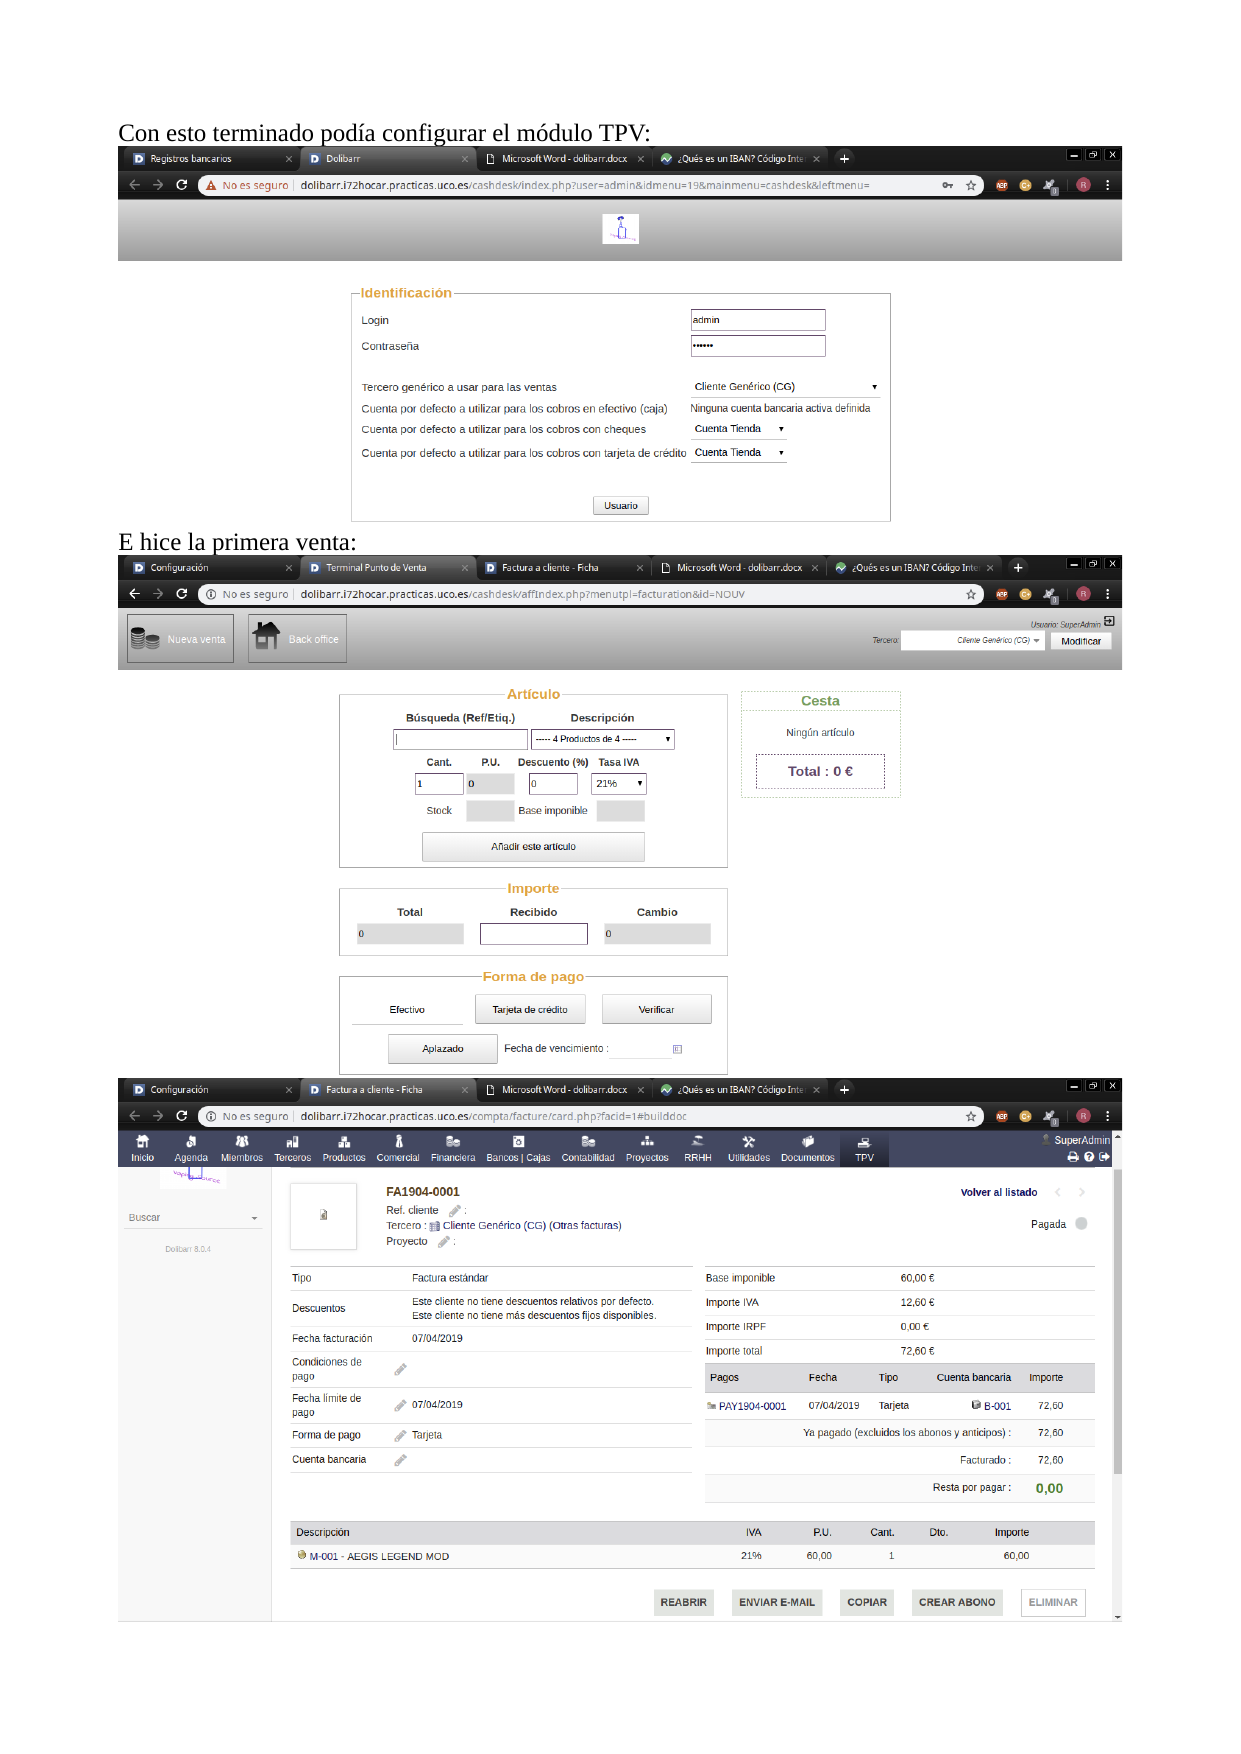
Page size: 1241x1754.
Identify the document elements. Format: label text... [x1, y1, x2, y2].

text Con esto terminado podía configurar el módulo TPV: [118, 118, 1122, 146]
text E hice la primera venta: [118, 527, 1122, 555]
picture [118, 146, 1123, 527]
picture [118, 555, 1123, 1622]
